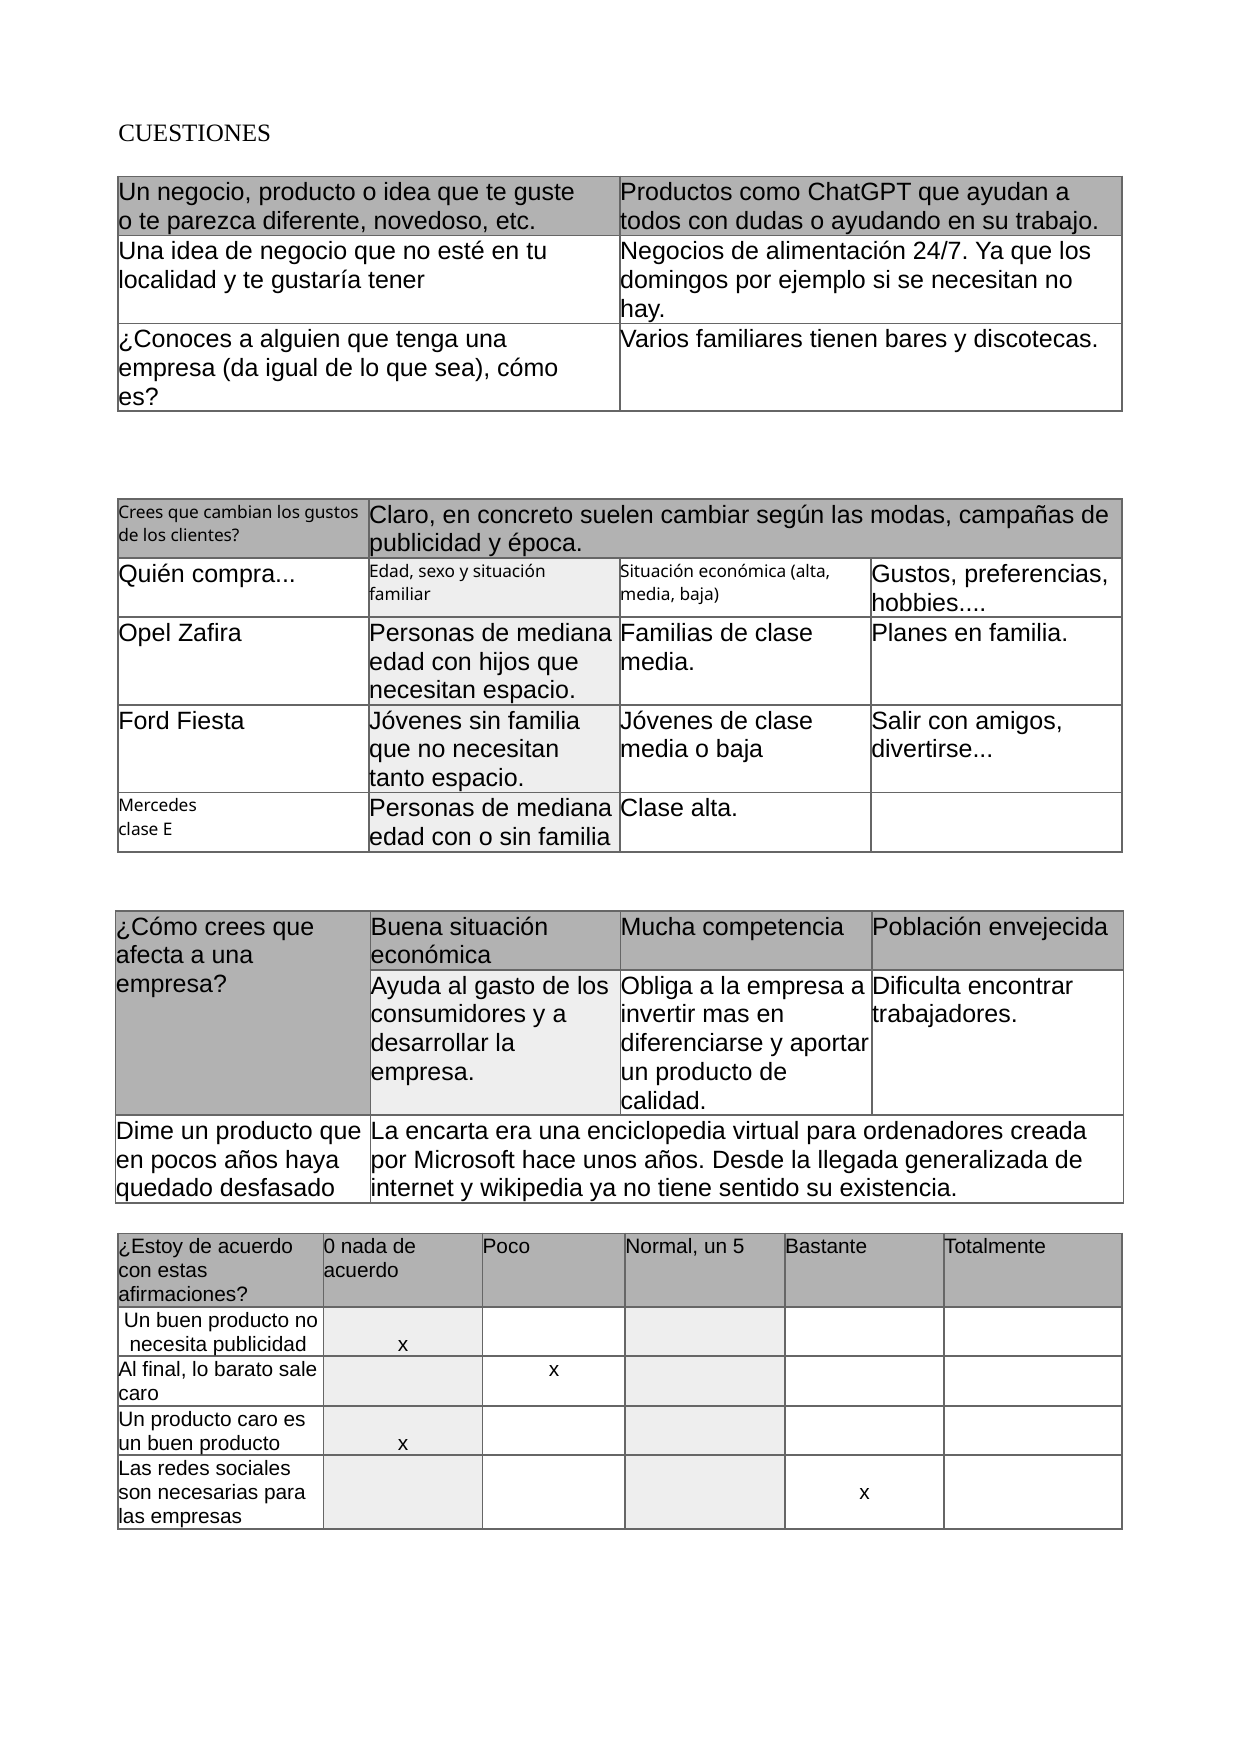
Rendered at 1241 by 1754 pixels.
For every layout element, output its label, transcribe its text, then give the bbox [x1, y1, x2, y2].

table_cell [945, 1456, 1121, 1528]
table_header Productos como ChatGPT que ayudan a todos con dudas o ayudando en su trabajo. [621, 177, 1121, 235]
table_cell Dificulta encontrar trabajadores. [873, 971, 1123, 1114]
table_cell Planes en familia. [872, 618, 1121, 704]
table_cell [483, 1407, 624, 1454]
table_cell Las redes sociales son necesarias para las empresas [119, 1456, 323, 1528]
table_cell x [483, 1357, 624, 1405]
table_cell Situación económica (alta, media, baja) [621, 559, 870, 616]
table_cell [786, 1357, 943, 1405]
table_cell [945, 1357, 1121, 1405]
table_cell Personas de mediana edad con o sin familia [370, 793, 619, 851]
table_header Bastante [786, 1234, 943, 1306]
table_header Un negocio, producto o idea que te guste o te parezca diferente, novedoso, etc. [119, 177, 619, 235]
table_cell Jóvenes sin familia que no necesitan tanto espacio. [370, 706, 619, 792]
table_cell Varios familiares tienen bares y discotecas. [621, 324, 1121, 410]
table_header ¿Estoy de acuerdo con estas afirmaciones? [119, 1234, 323, 1306]
table_cell Una idea de negocio que no esté en tu localidad y te gustaría tener [119, 236, 619, 322]
table_cell Opel Zafira [119, 618, 368, 704]
table_cell Familias de clase media. [621, 618, 870, 704]
table_cell Al final, lo barato sale caro [119, 1357, 323, 1405]
table_cell Dime un producto que en pocos años haya quedado desfasado [116, 1116, 370, 1202]
table_cell [786, 1308, 943, 1355]
table_cell x [324, 1308, 482, 1355]
table_header 0 nada de acuerdo [324, 1234, 482, 1306]
table_cell [786, 1407, 943, 1454]
table_header Mucha competencia [621, 912, 871, 969]
table_cell [945, 1308, 1121, 1355]
table_cell [626, 1308, 784, 1355]
table_header Población envejecida [873, 912, 1123, 969]
table_cell [626, 1357, 784, 1405]
table_cell [626, 1407, 784, 1454]
table_cell Obliga a la empresa a invertir mas en diferenciarse y aportar un producto de calidad. [621, 971, 871, 1114]
table_cell x [324, 1407, 482, 1454]
table_cell Negocios de alimentación 24/7. Ya que los domingos por ejemplo si se necesitan no hay. [621, 236, 1121, 322]
table_cell Ford Fiesta [119, 706, 368, 792]
table_cell Gustos, preferencias, hobbies.... [872, 559, 1121, 616]
table_cell Quién compra... [119, 559, 368, 616]
table_cell [369, 853, 1122, 881]
table_header Crees que cambian los gustos de los clientes? [119, 500, 368, 557]
table_cell Personas de mediana edad con hijos que necesitan espacio. [370, 618, 619, 704]
table_cell x [786, 1456, 943, 1528]
table_cell [118, 853, 369, 881]
table_header ¿Cómo crees que afecta a una empresa? [116, 912, 370, 1114]
table_cell [483, 1308, 624, 1355]
table_cell Un buen producto no necesita publicidad [119, 1308, 323, 1355]
table_cell Jóvenes de clase media o baja [621, 706, 870, 792]
table_header Totalmente [945, 1234, 1121, 1306]
table_cell [324, 1357, 482, 1405]
table_header Claro, en concreto suelen cambiar según las modas, campañas de publicidad y época. [370, 500, 1121, 557]
table_header Buena situación económica [371, 912, 620, 969]
table_cell Salir con amigos, divertirse... [872, 706, 1121, 792]
table_header Poco [483, 1234, 624, 1306]
table_cell Un producto caro es un buen producto [119, 1407, 323, 1454]
table_cell [483, 1456, 624, 1528]
table_cell Mercedes clase E [119, 793, 368, 851]
table_cell Ayuda al gasto de los consumidores y a desarrollar la empresa. [371, 971, 620, 1114]
text CUESTIONES [118, 118, 1122, 147]
table_cell Clase alta. [621, 793, 870, 851]
table_cell [945, 1407, 1121, 1454]
table_header Normal, un 5 [626, 1234, 784, 1306]
table_cell [324, 1456, 482, 1528]
table_cell ¿Conoces a alguien que tenga una empresa (da igual de lo que sea), cómo es? [119, 324, 619, 410]
table_cell [626, 1456, 784, 1528]
table_cell La encarta era una enciclopedia virtual para ordenadores creada por Microsoft hace unos años. Desde la llegada generalizada de internet y wikipedia ya no tiene sentido su existencia. [371, 1116, 1123, 1202]
table_cell Edad, sexo y situación familiar [370, 559, 619, 616]
table_cell [872, 793, 1121, 851]
